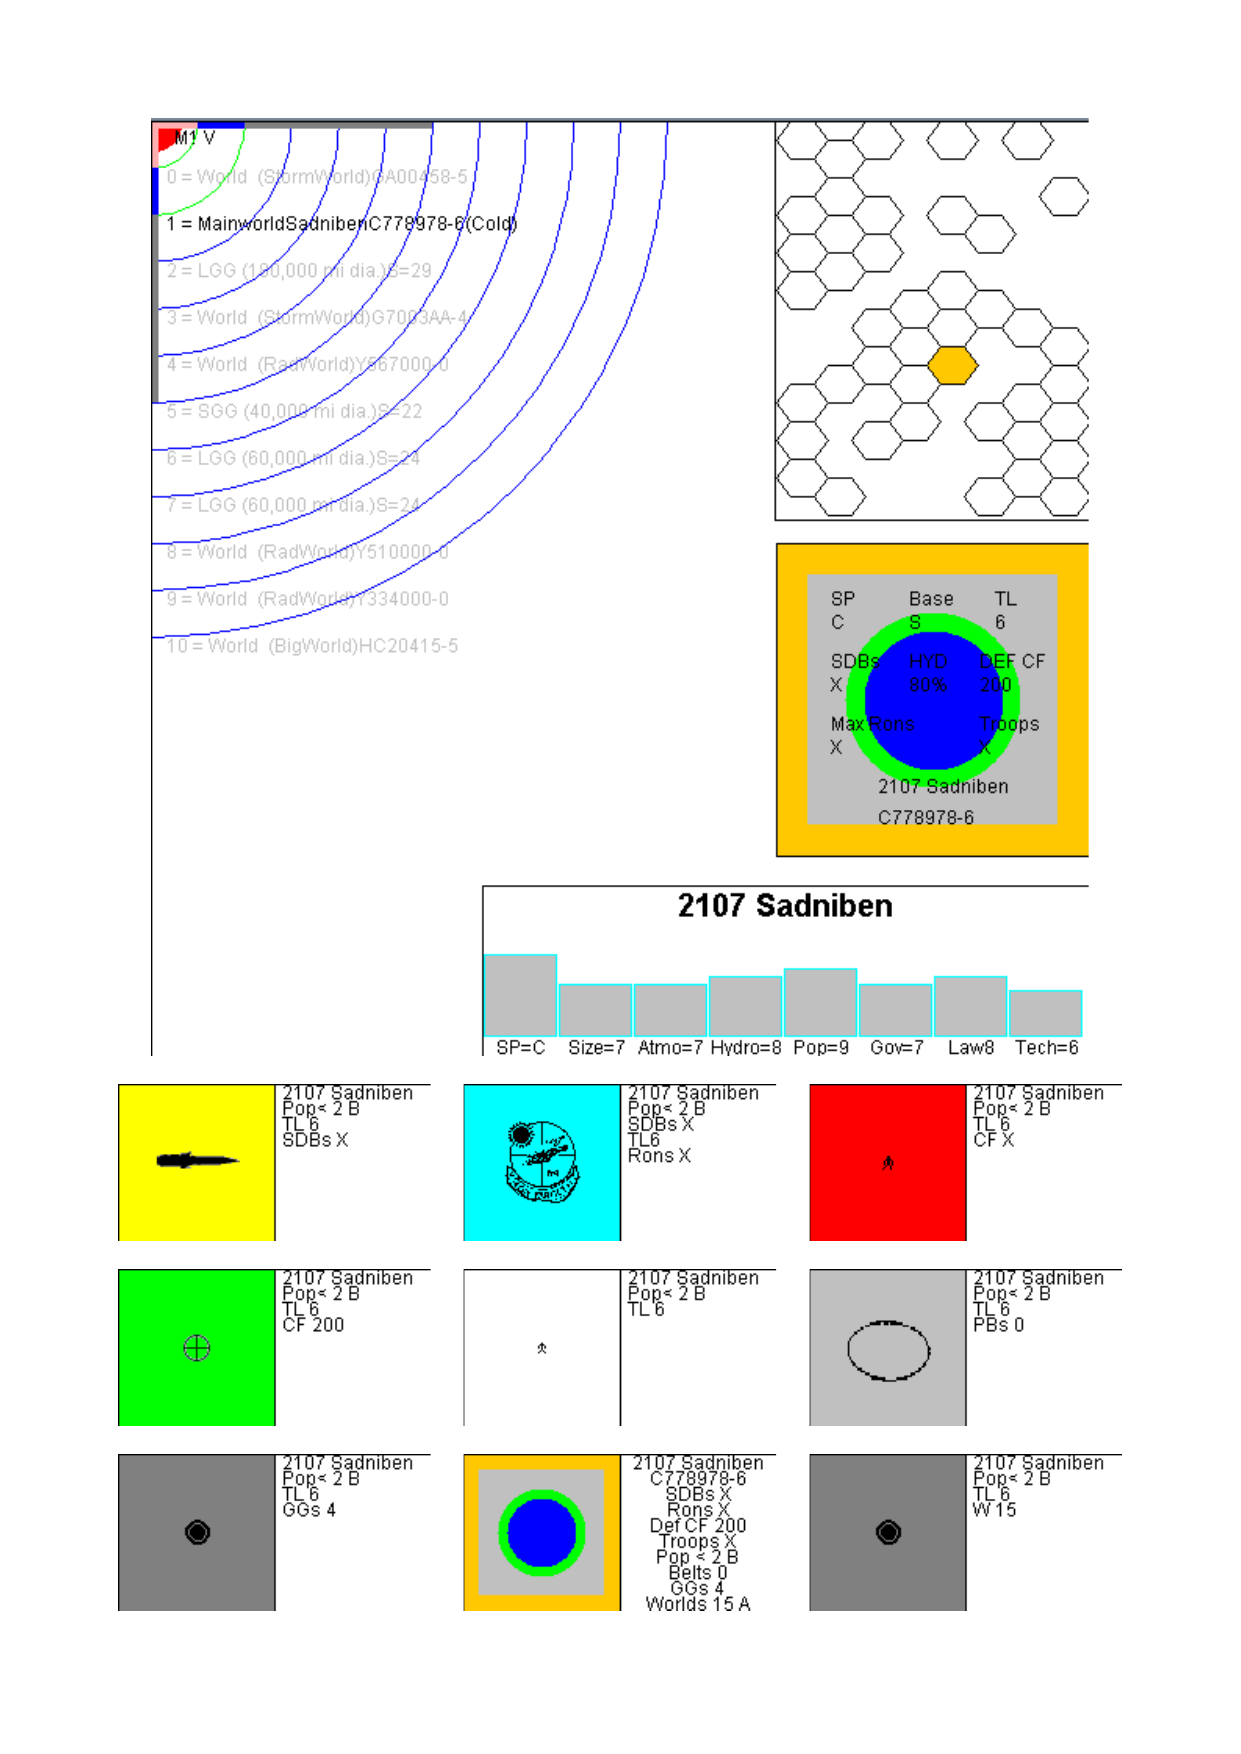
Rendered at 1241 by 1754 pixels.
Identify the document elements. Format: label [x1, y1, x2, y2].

picture [809, 1084, 1122, 1241]
picture [809, 1454, 1122, 1611]
picture [118, 1269, 431, 1426]
picture [463, 1454, 777, 1611]
picture [463, 1084, 777, 1241]
picture [809, 1269, 1122, 1426]
picture [151, 118, 1089, 1056]
picture [118, 1454, 431, 1611]
picture [463, 1269, 777, 1426]
picture [118, 1084, 431, 1241]
